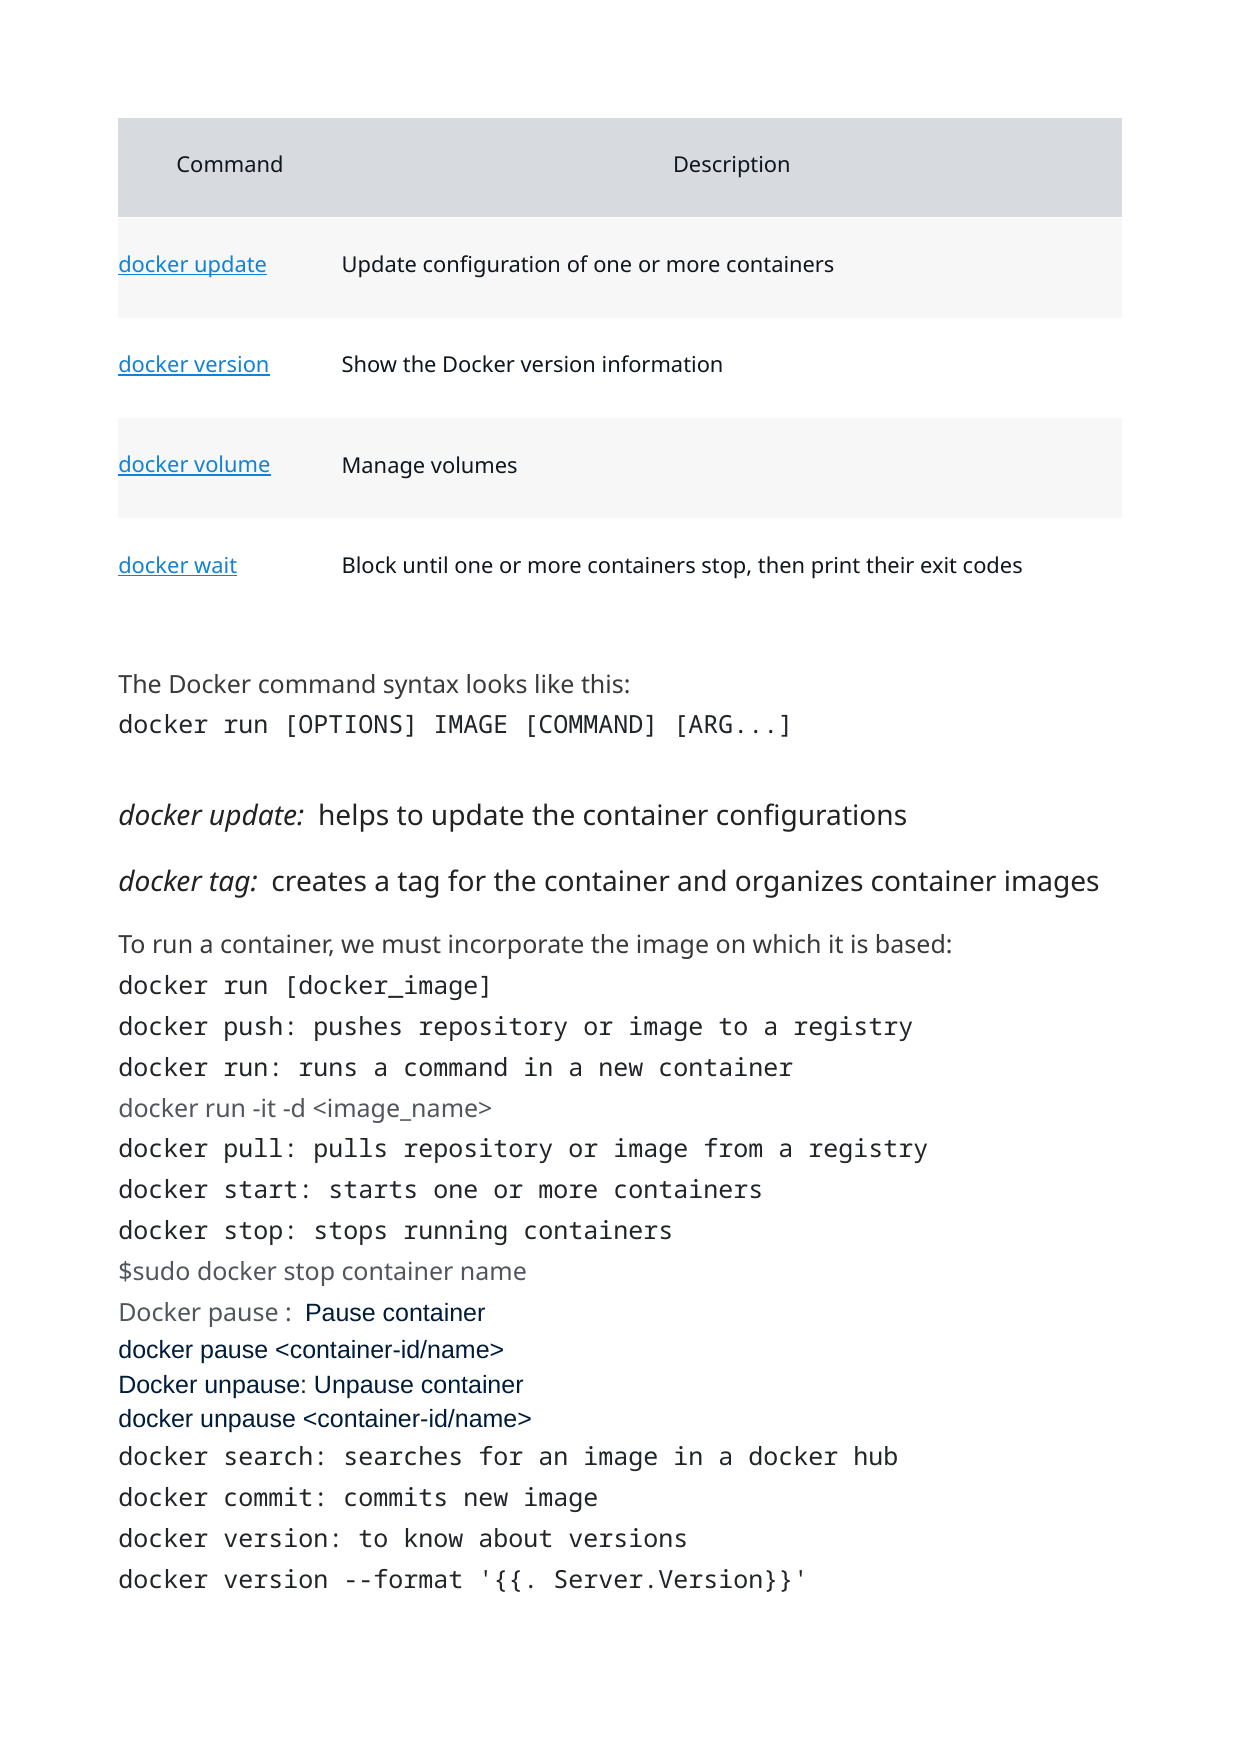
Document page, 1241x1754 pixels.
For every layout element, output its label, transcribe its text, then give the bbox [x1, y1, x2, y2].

text Docker unpause: Unpause container [118, 1370, 1122, 1398]
text docker stop: stops running containers [118, 1213, 1122, 1247]
text docker run [docker_image] [118, 968, 1122, 1002]
table_cell Manage volumes [341, 418, 1122, 518]
text docker pause <container-id/name> [118, 1335, 1122, 1364]
text docker version --format '{{. Server.Version}}' [118, 1561, 1122, 1595]
table_header Description [341, 118, 1122, 217]
table_cell Show the Docker version information [341, 318, 1122, 418]
text docker run -it -d <image_name> [118, 1090, 1122, 1124]
text Docker pause : Pause container [118, 1294, 1122, 1328]
text docker run [OPTIONS] IMAGE [COMMAND] [ARG...] [118, 707, 1122, 741]
text docker push: pushes repository or image to a registry [118, 1009, 1122, 1043]
text docker update: helps to update the container configurations [118, 796, 1122, 834]
text docker unpause <container-id/name> [118, 1404, 1122, 1433]
text The Docker command syntax looks like this: [118, 666, 1122, 700]
text docker pull: pulls repository or image from a registry [118, 1131, 1122, 1165]
text docker tag: creates a tag for the container and organizes container images [118, 861, 1122, 899]
text docker search: searches for an image in a docker hub [118, 1439, 1122, 1473]
text docker run: runs a command in a new container [118, 1049, 1122, 1083]
text docker version: to know about versions [118, 1520, 1122, 1554]
table_cell Block until one or more containers stop, then print their exit codes [341, 518, 1122, 619]
table_cell docker version [118, 318, 341, 418]
text To run a container, we must incorporate the image on which it is based: [118, 927, 1122, 961]
text docker start: starts one or more containers [118, 1172, 1122, 1206]
text $sudo docker stop container name [118, 1254, 1122, 1288]
text docker commit: commits new image [118, 1479, 1122, 1514]
table_cell docker volume [118, 418, 341, 518]
table_cell docker update [118, 218, 341, 318]
table_header Command [118, 118, 341, 217]
table_cell Update configuration of one or more containers [341, 218, 1122, 318]
table_cell docker wait [118, 518, 341, 619]
